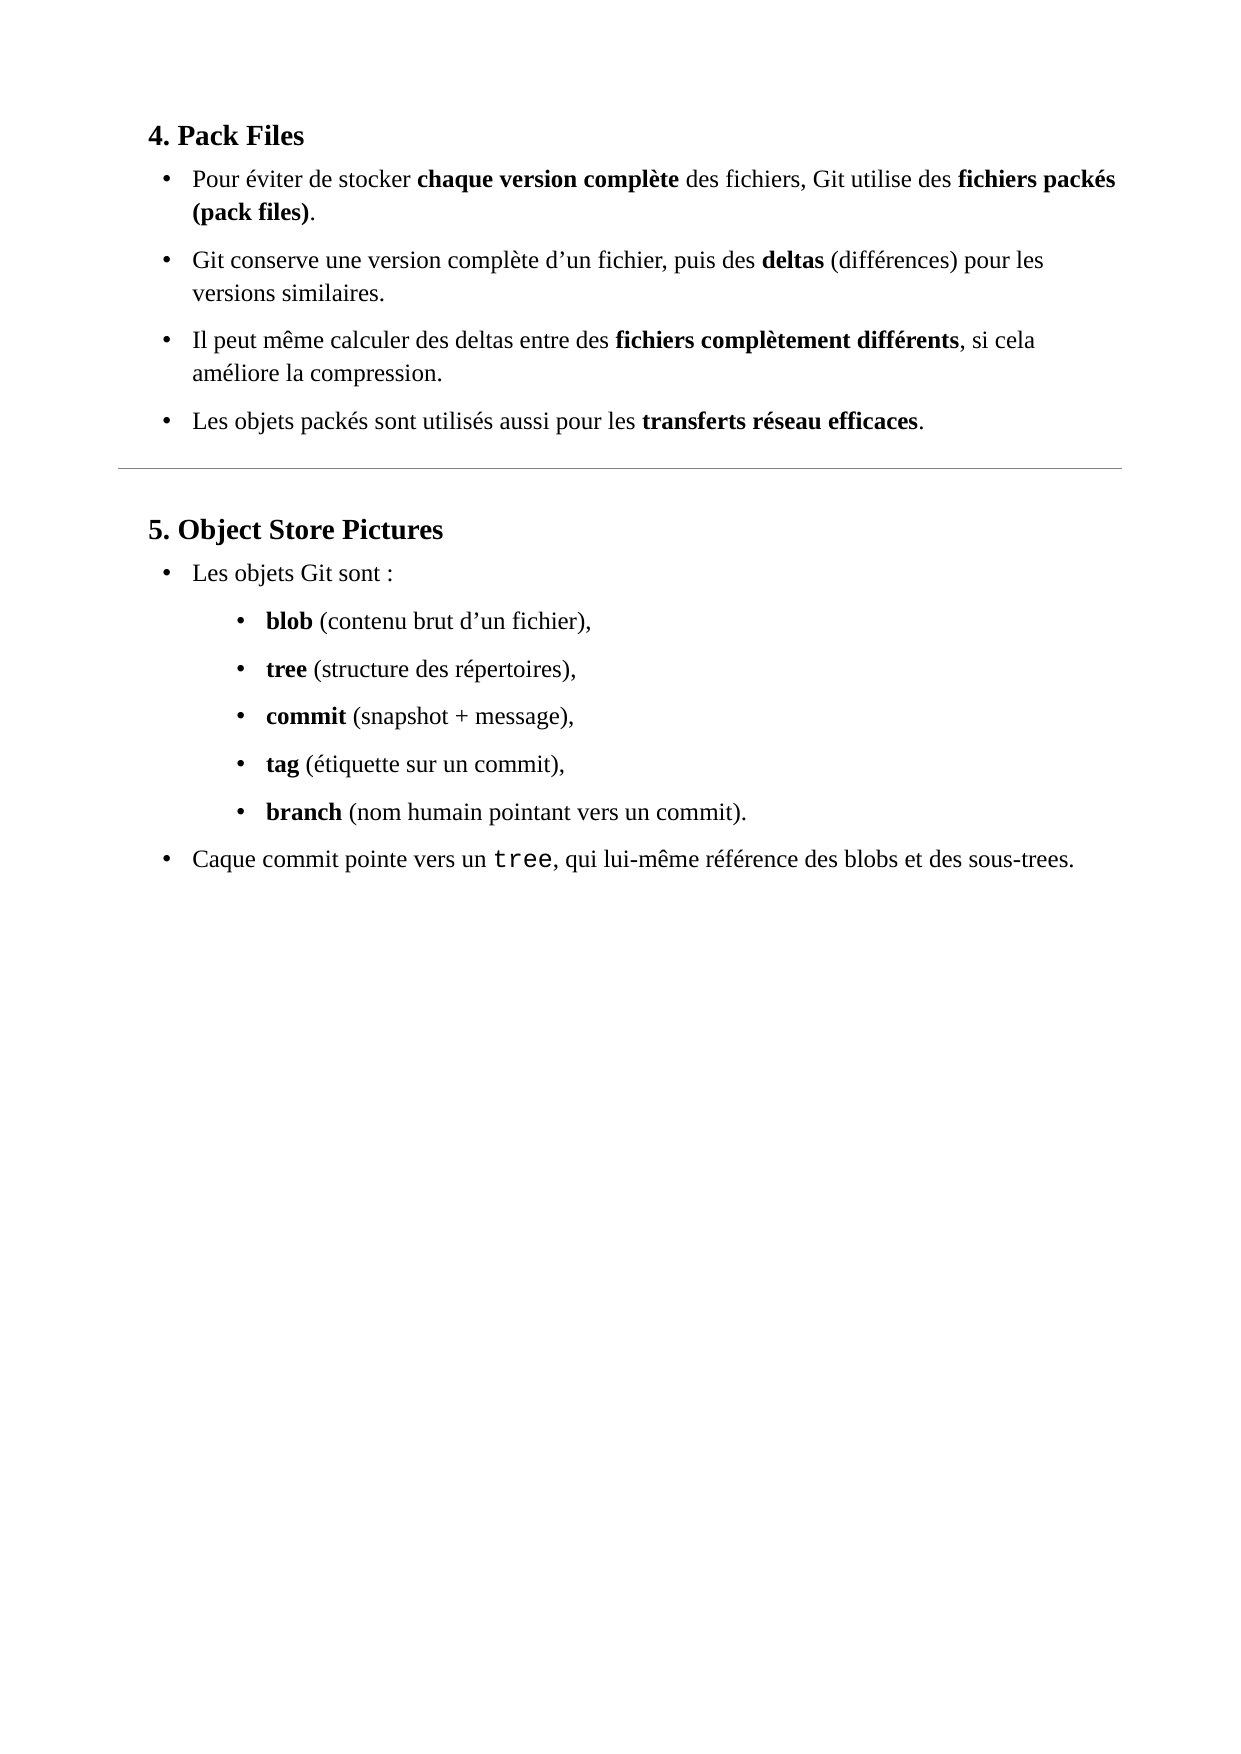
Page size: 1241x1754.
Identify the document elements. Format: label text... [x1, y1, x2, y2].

subtitle 🔹 4. Pack Files [118, 118, 1122, 152]
list Il peut même calculer des deltas entre des fichiers complètement différents, si cela améliore la compression. [162, 325, 1122, 387]
list tree (structure des répertoires), [236, 654, 1122, 682]
list branch (nom humain pointant vers un commit). [236, 797, 1122, 825]
list tag (étiquette sur un commit), [236, 749, 1122, 778]
subtitle 🔹 5. Object Store Pictures [118, 512, 1122, 546]
list Les objets packés sont utilisés aussi pour les transferts réseau efficaces. [162, 406, 1122, 435]
list Pour éviter de stocker chaque version complète des fichiers, Git utilise des fichiers packés (pack files). [162, 164, 1122, 226]
list Git conserve une version complète d’un fichier, puis des deltas (différences) pour les versions similaires. [162, 245, 1122, 307]
list blob (contenu brut d’un fichier), [236, 606, 1122, 635]
list Caque commit pointe vers un tree, qui lui-même référence des blobs et des sous-trees. [162, 844, 1122, 875]
list commit (snapshot + message), [236, 701, 1122, 730]
list Les objets Git sont : [162, 558, 1122, 587]
